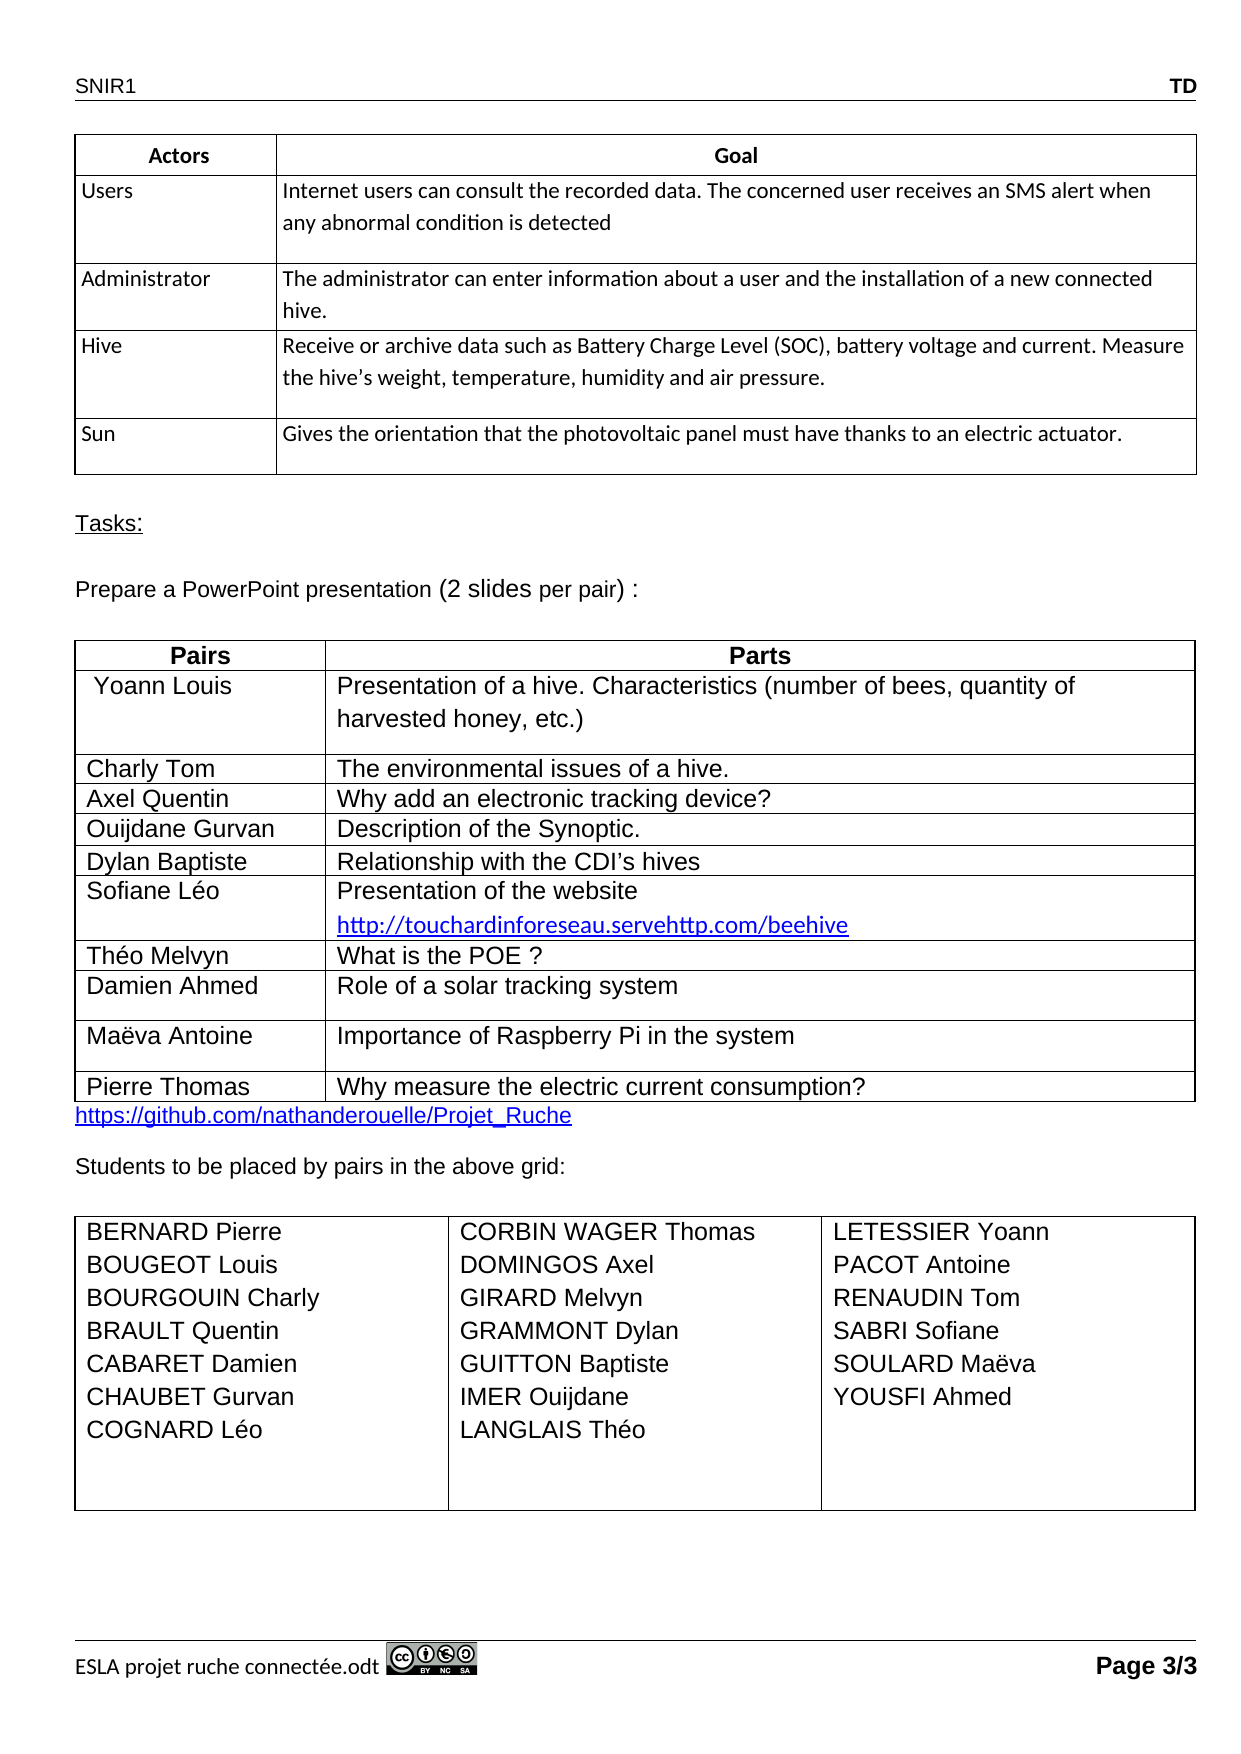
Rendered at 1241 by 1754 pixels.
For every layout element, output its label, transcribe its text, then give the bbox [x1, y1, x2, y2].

table_cell Axel Quentin [76, 784, 325, 813]
table_cell Users [76, 176, 276, 263]
table_cell The administrator can enter information about a user and the installation of a new connected hive. [277, 264, 1196, 330]
table_cell Role of a solar tracking system [326, 971, 1194, 1020]
table_cell Sun [76, 419, 276, 474]
table_cell Internet users can consult the recorded data. The concerned user receives an SMS alert when any abnormal condition is detected [277, 176, 1196, 263]
table_cell Hive [76, 331, 276, 418]
table_header LETESSIER Yoann PACOT Antoine RENAUDIN Tom SABRI Sofiane SOULARD Maëva YOUSFI Ahmed [822, 1217, 1194, 1510]
table_cell Receive or archive data such as Battery Charge Level (SOC), battery voltage and current. Measure the hive’s weight, temperature, humidity and air pressure. [277, 331, 1196, 418]
table_cell Charly Tom [76, 755, 325, 783]
table_cell Relationship with the CDI’s hives [326, 846, 1194, 875]
table_header CORBIN WAGER Thomas DOMINGOS Axel GIRARD Melvyn GRAMMONT Dylan GUITTON Baptiste IMER Ouijdane LANGLAIS Théo [449, 1217, 821, 1510]
text Prepare a PowerPoint presentation (2 slides per pair) : [75, 574, 1196, 603]
table_cell The environmental issues of a hive. [326, 755, 1194, 783]
table_cell Pierre Thomas [76, 1072, 325, 1101]
table_cell Théo Melvyn [76, 941, 325, 969]
table_cell Maëva Antoine [76, 1021, 325, 1071]
table_cell Why add an electronic tracking device? [326, 784, 1194, 813]
table_header Pairs [76, 641, 325, 670]
table_header BERNARD Pierre BOUGEOT Louis BOURGOUIN Charly BRAULT Quentin CABARET Damien CHAUBET Gurvan COGNARD Léo [76, 1217, 448, 1510]
table_cell Damien Ahmed [76, 971, 325, 1020]
text Students to be placed by pairs in the above grid: [75, 1153, 1196, 1179]
table_header Actors [76, 135, 276, 175]
table_cell Gives the orientation that the photovoltaic panel must have thanks to an electric actuator. [277, 419, 1196, 474]
table_header Parts [326, 641, 1194, 670]
table_cell Dylan Baptiste [76, 846, 325, 875]
table_cell Sofiane Léo [76, 876, 325, 940]
table_cell Ouijdane Gurvan [76, 814, 325, 845]
table_cell Presentation of the website http://touchardinforeseau.servehttp.com/beehive [326, 876, 1194, 940]
table_cell Yoann Louis [76, 671, 325, 753]
table_cell What is the POE ? [326, 941, 1194, 969]
table_cell Description of the Synoptic. [326, 814, 1194, 845]
table_cell Why measure the electric current consumption? [326, 1072, 1194, 1101]
table_cell Importance of Raspberry Pi in the system [326, 1021, 1194, 1071]
table_cell Administrator [76, 264, 276, 330]
text Tasks: [75, 508, 1196, 537]
table_header Goal [277, 135, 1196, 175]
picture [386, 1642, 478, 1675]
table_cell Presentation of a hive. Characteristics (number of bees, quantity of harvested honey, etc.) [326, 671, 1194, 753]
text https://github.com/nathanderouelle/Projet_Ruche [75, 1102, 1196, 1128]
